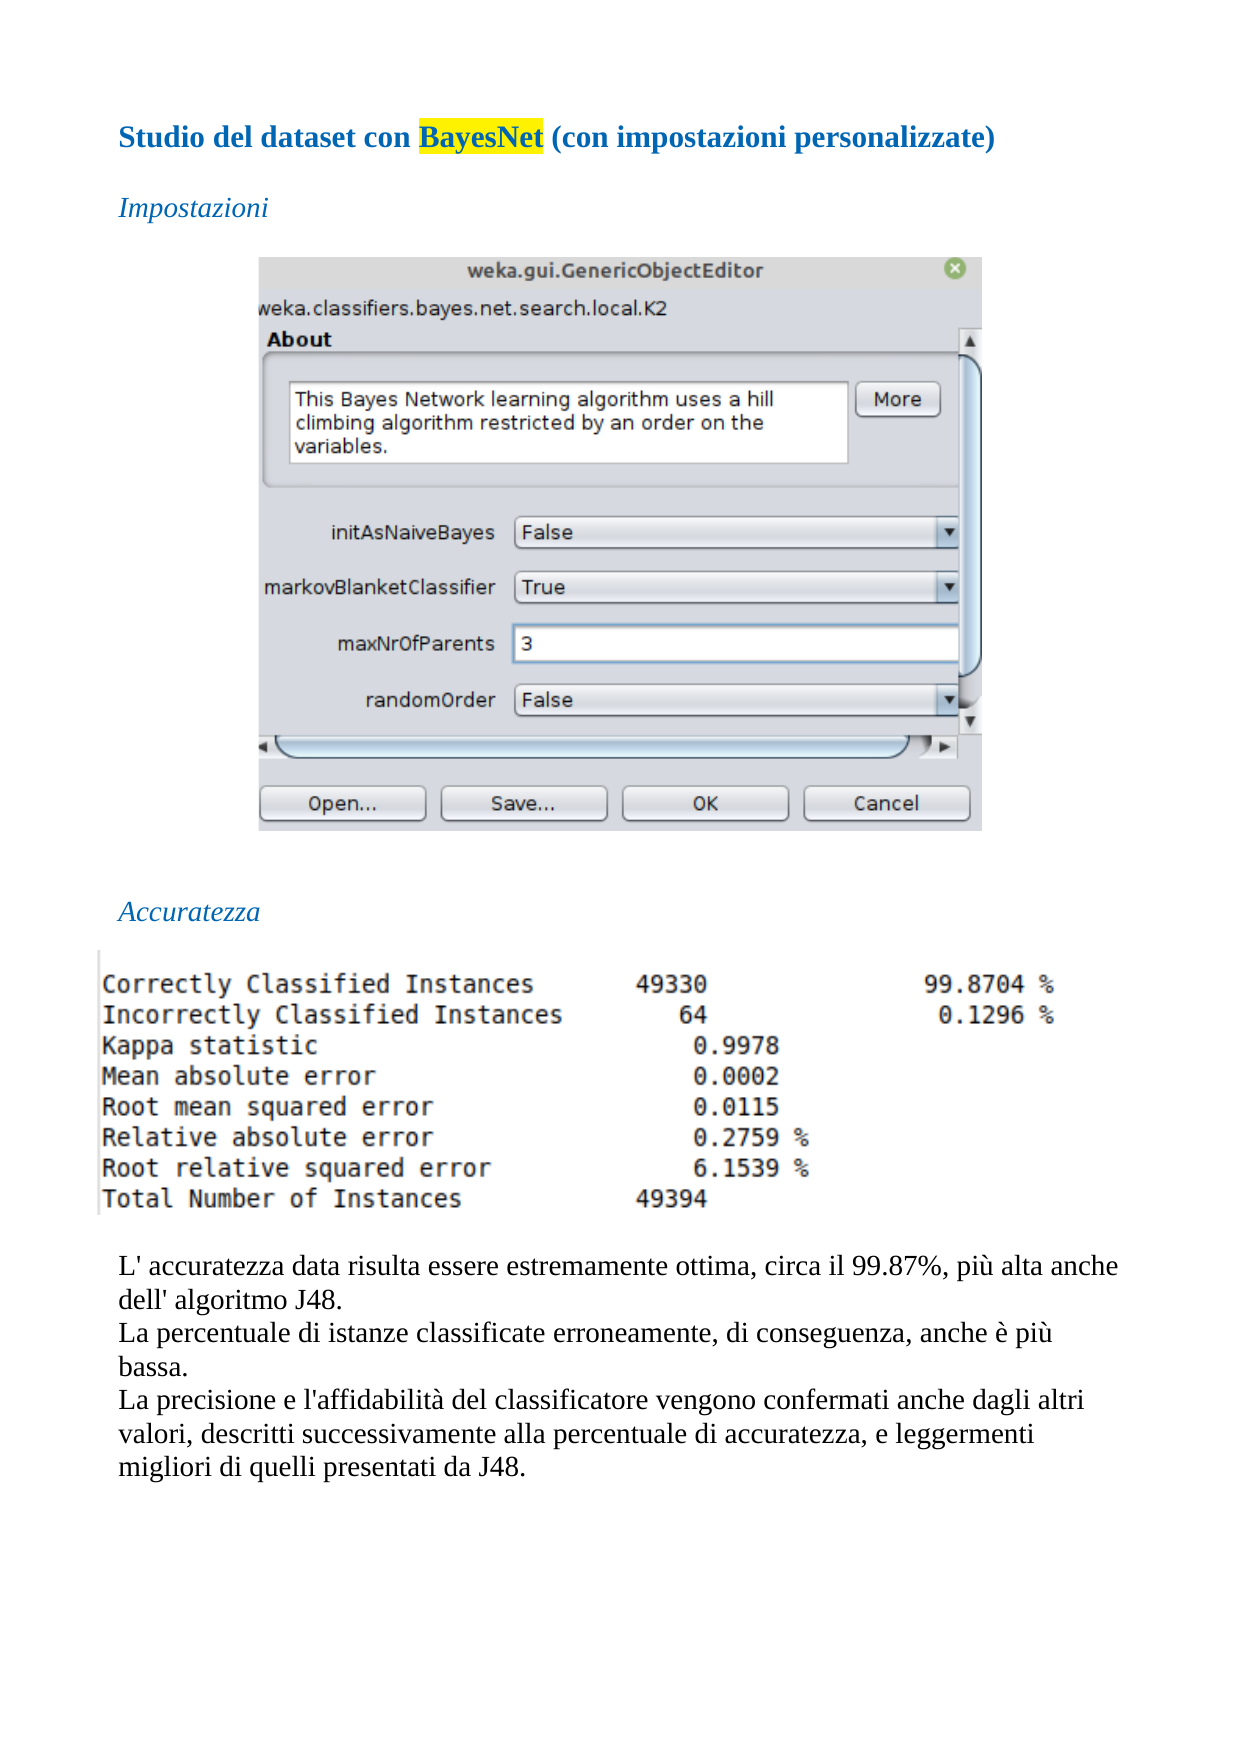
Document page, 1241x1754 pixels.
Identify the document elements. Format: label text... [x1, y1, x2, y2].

text Accuratezza [118, 894, 1122, 928]
text La percentuale di istanze classificate erroneamente, di conseguenza, anche è più bassa. [118, 1315, 1122, 1382]
text Impostazioni [118, 190, 1122, 223]
picture [258, 257, 982, 831]
text Studio del dataset con BayesNet (con impostazioni personalizzate) [118, 118, 1122, 154]
text La precisione e l'affidabilità del classificatore vengono confermati anche dagli altri valori, descritti successivamente alla percentuale di accuratezza, e leggermenti migliori di quelli presentati da J48. [118, 1382, 1122, 1483]
picture [97, 950, 1089, 1215]
text L' accuratezza data risulta essere estremamente ottima, circa il 99.87%, più alta anche dell' algoritmo J48. [118, 1248, 1122, 1315]
